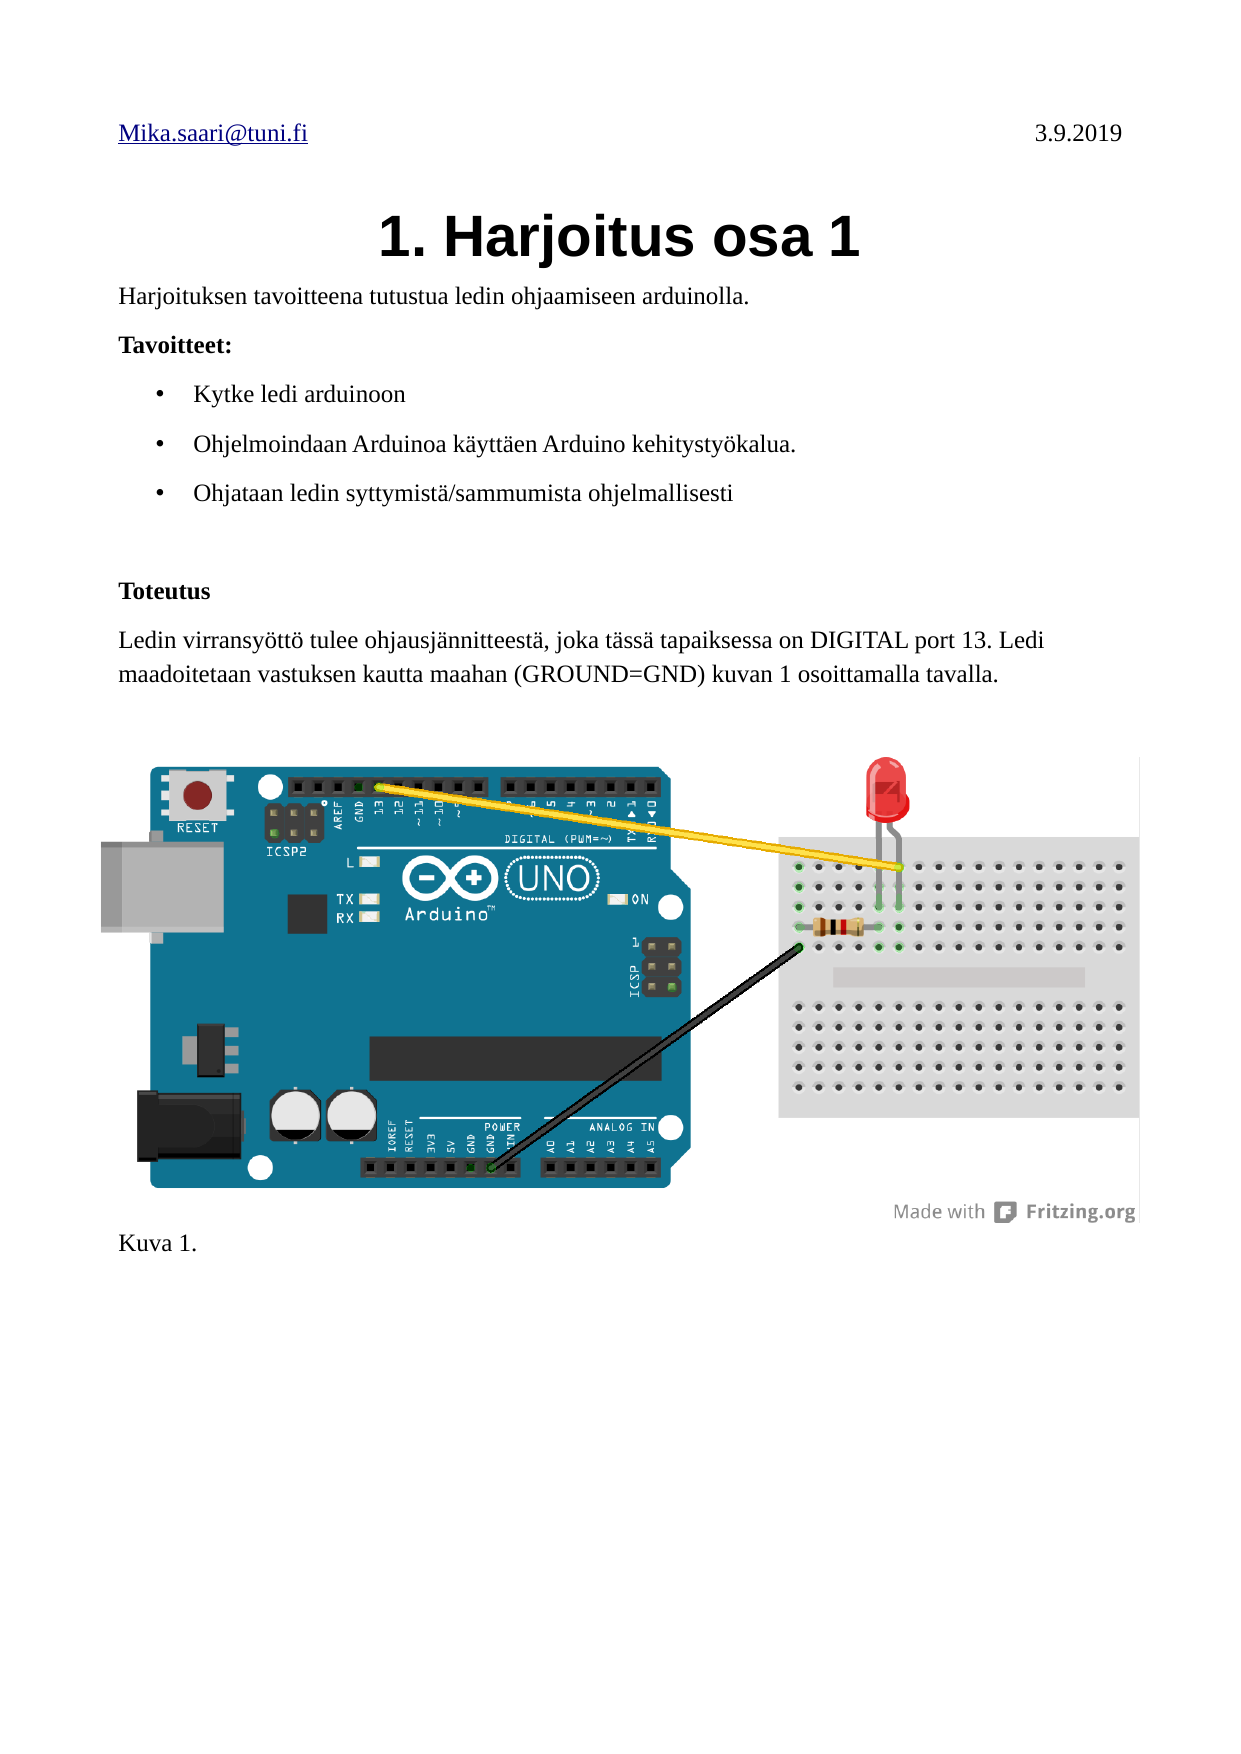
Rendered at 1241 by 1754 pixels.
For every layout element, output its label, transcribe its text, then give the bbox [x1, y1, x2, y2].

list Kytke ledi arduinoon [156, 379, 1122, 408]
text Toteutus [118, 576, 1122, 604]
text Kuva 1. [118, 1223, 1122, 1257]
list Ohjataan ledin syttymistä/sammumista ohjelmallisesti [156, 478, 1122, 506]
picture [100, 757, 1140, 1223]
text Ledin virransyöttö tulee ohjausjännitteestä, joka tässä tapaiksessa on DIGITAL port 13. Ledi maadoitetaan vastuksen kautta maahan (GROUND=GND) kuvan 1 osoittamalla tavalla. [118, 625, 1122, 688]
text Tavoitteet: [118, 331, 1122, 359]
text Harjoituksen tavoitteena tutustua ledin ohjaamiseen arduinolla. [118, 281, 1122, 310]
title 1. Harjoitus osa 1 [118, 202, 1122, 269]
list Ohjelmoindaan Arduinoa käyttäen Arduino kehitystyökalua. [156, 429, 1122, 457]
